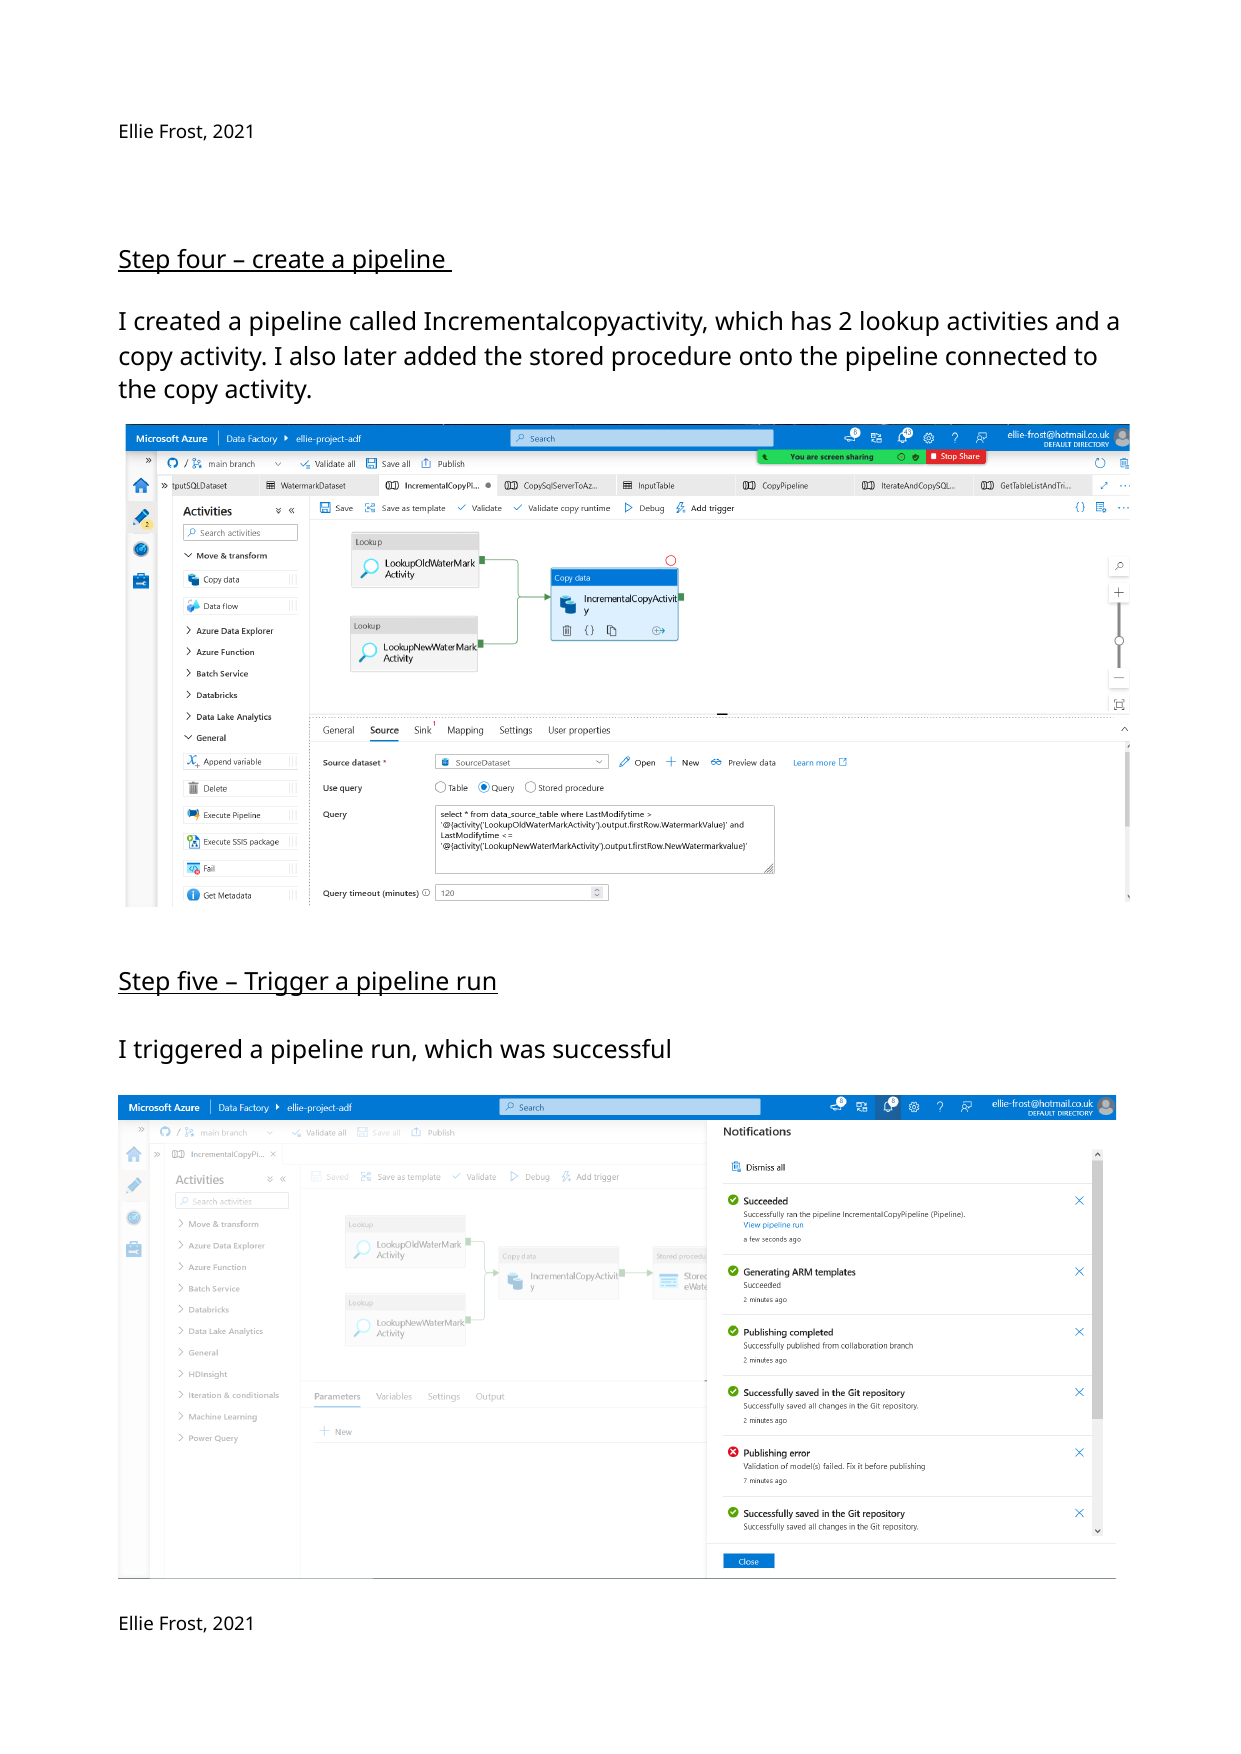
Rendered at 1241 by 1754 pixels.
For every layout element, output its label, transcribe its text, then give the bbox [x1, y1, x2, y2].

text I triggered a pipeline run, which was successful [118, 1032, 1122, 1066]
picture [125, 424, 1130, 907]
text Step five – Trigger a pipeline run [118, 964, 1122, 998]
picture [118, 1095, 1117, 1579]
text Step four – create a pipeline [118, 241, 1122, 275]
text I created a pipeline called Incrementalcopyactivity, which has 2 lookup activities and a copy activity. I also later added the stored procedure onto the pipeline connected to the copy activity. [118, 304, 1122, 406]
